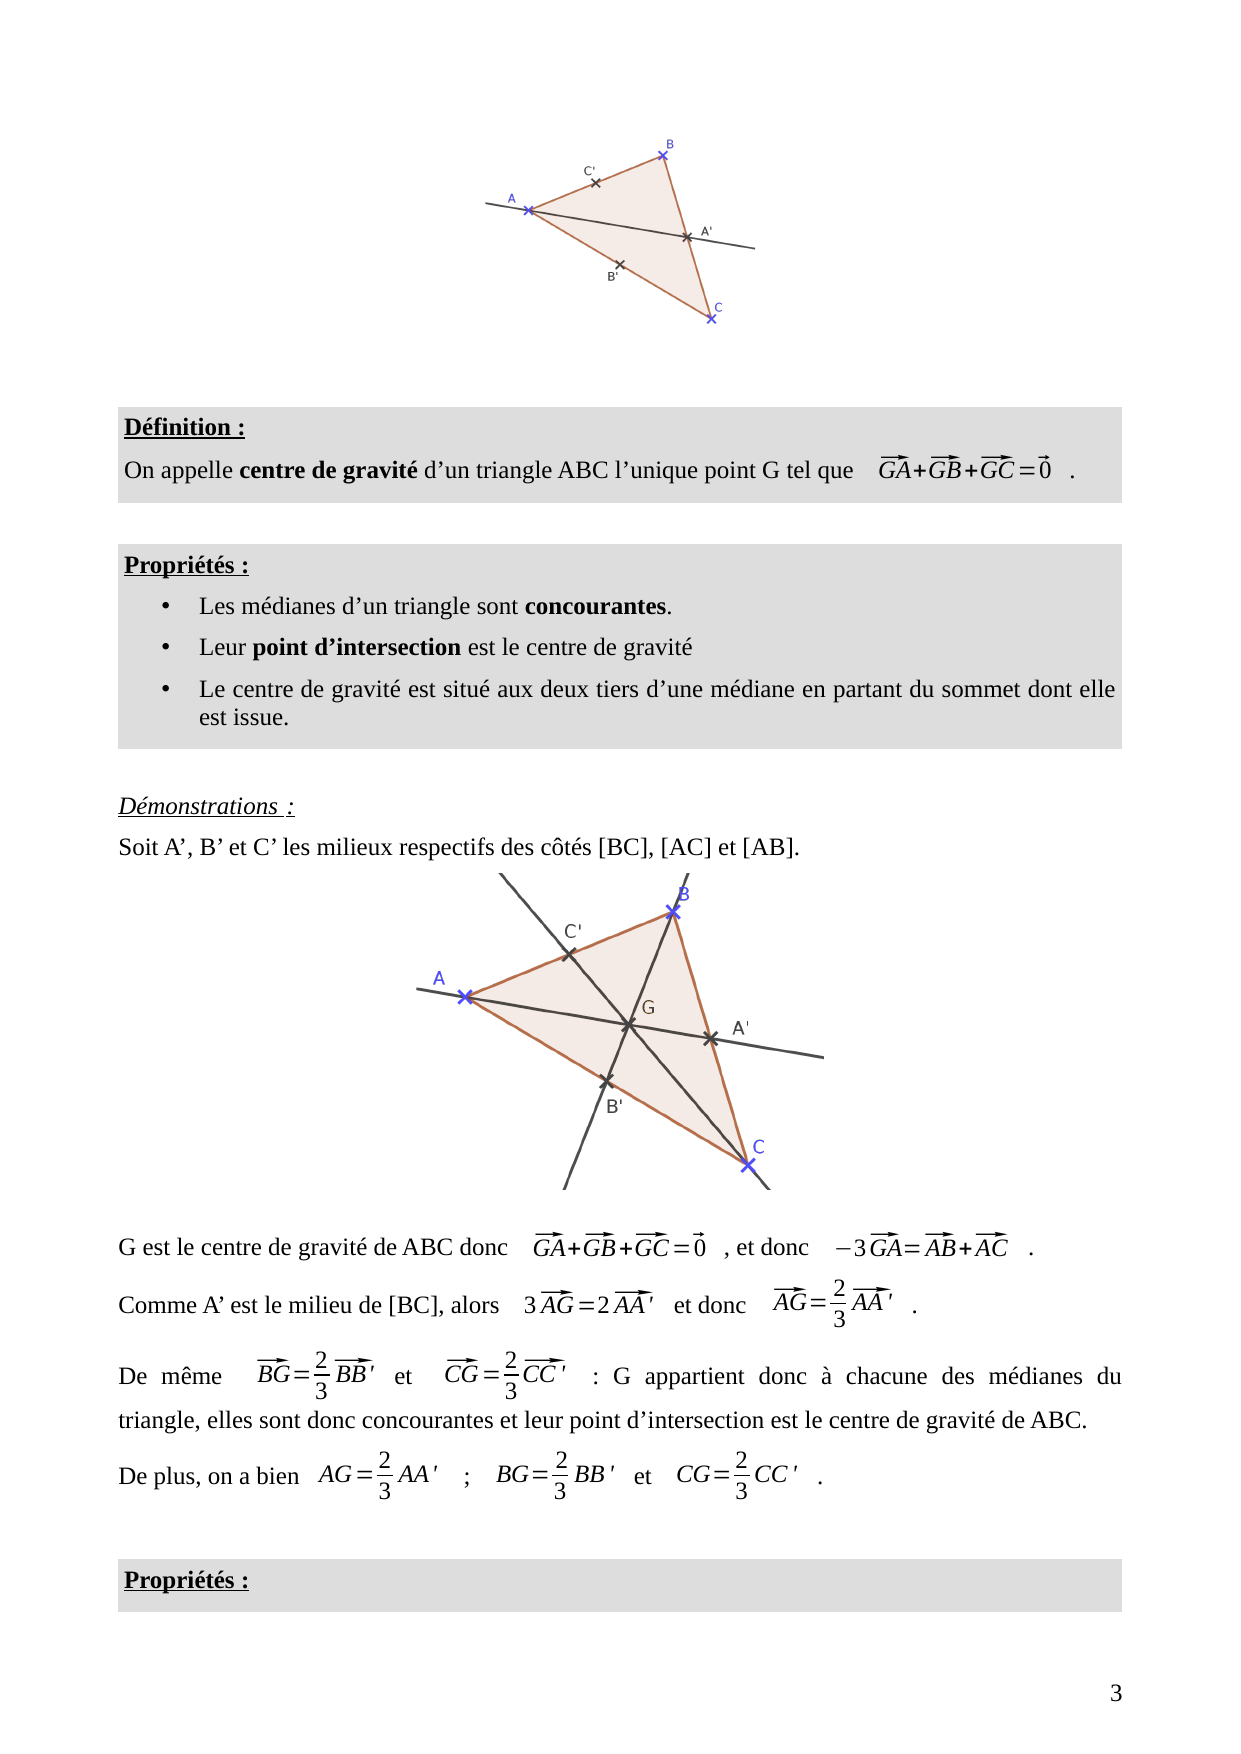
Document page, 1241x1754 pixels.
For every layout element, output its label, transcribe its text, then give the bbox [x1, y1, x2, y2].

text G est le centre de gravité de ABC donc , et donc . [118, 1231, 1122, 1262]
table_header Propriétés : Soit A et B deux points du plan, et I le milieu du segment . Pour tout point M du plan : [118, 1559, 1122, 1612]
text De même et : G appartient donc à chacune des médianes du triangle, elles sont donc concourantes et leur point d’intersection est le centre de gravité de ABC. [118, 1346, 1122, 1434]
table_header Définition : On appelle centre de gravité d’un triangle ABC l’unique point G tel que . [118, 407, 1122, 503]
table_header Propriétés : Les médianes d’un triangle sont concourantes. Leur point d’intersection est le centre de gravité Le centre de gravité est situé aux deux tiers d’une médiane en partant du sommet dont elle est issue. [118, 544, 1122, 749]
text Soit A’, B’ et C’ les milieux respectifs des côtés [BC], [AC] et [AB]. [118, 832, 1122, 861]
text Comme A’ est le milieu de [BC], alors et donc . [118, 1275, 1122, 1334]
picture [416, 873, 824, 1190]
text De plus, on a bien ; et . [118, 1446, 1122, 1505]
picture [485, 118, 755, 337]
text Démonstrations : [118, 791, 1122, 819]
